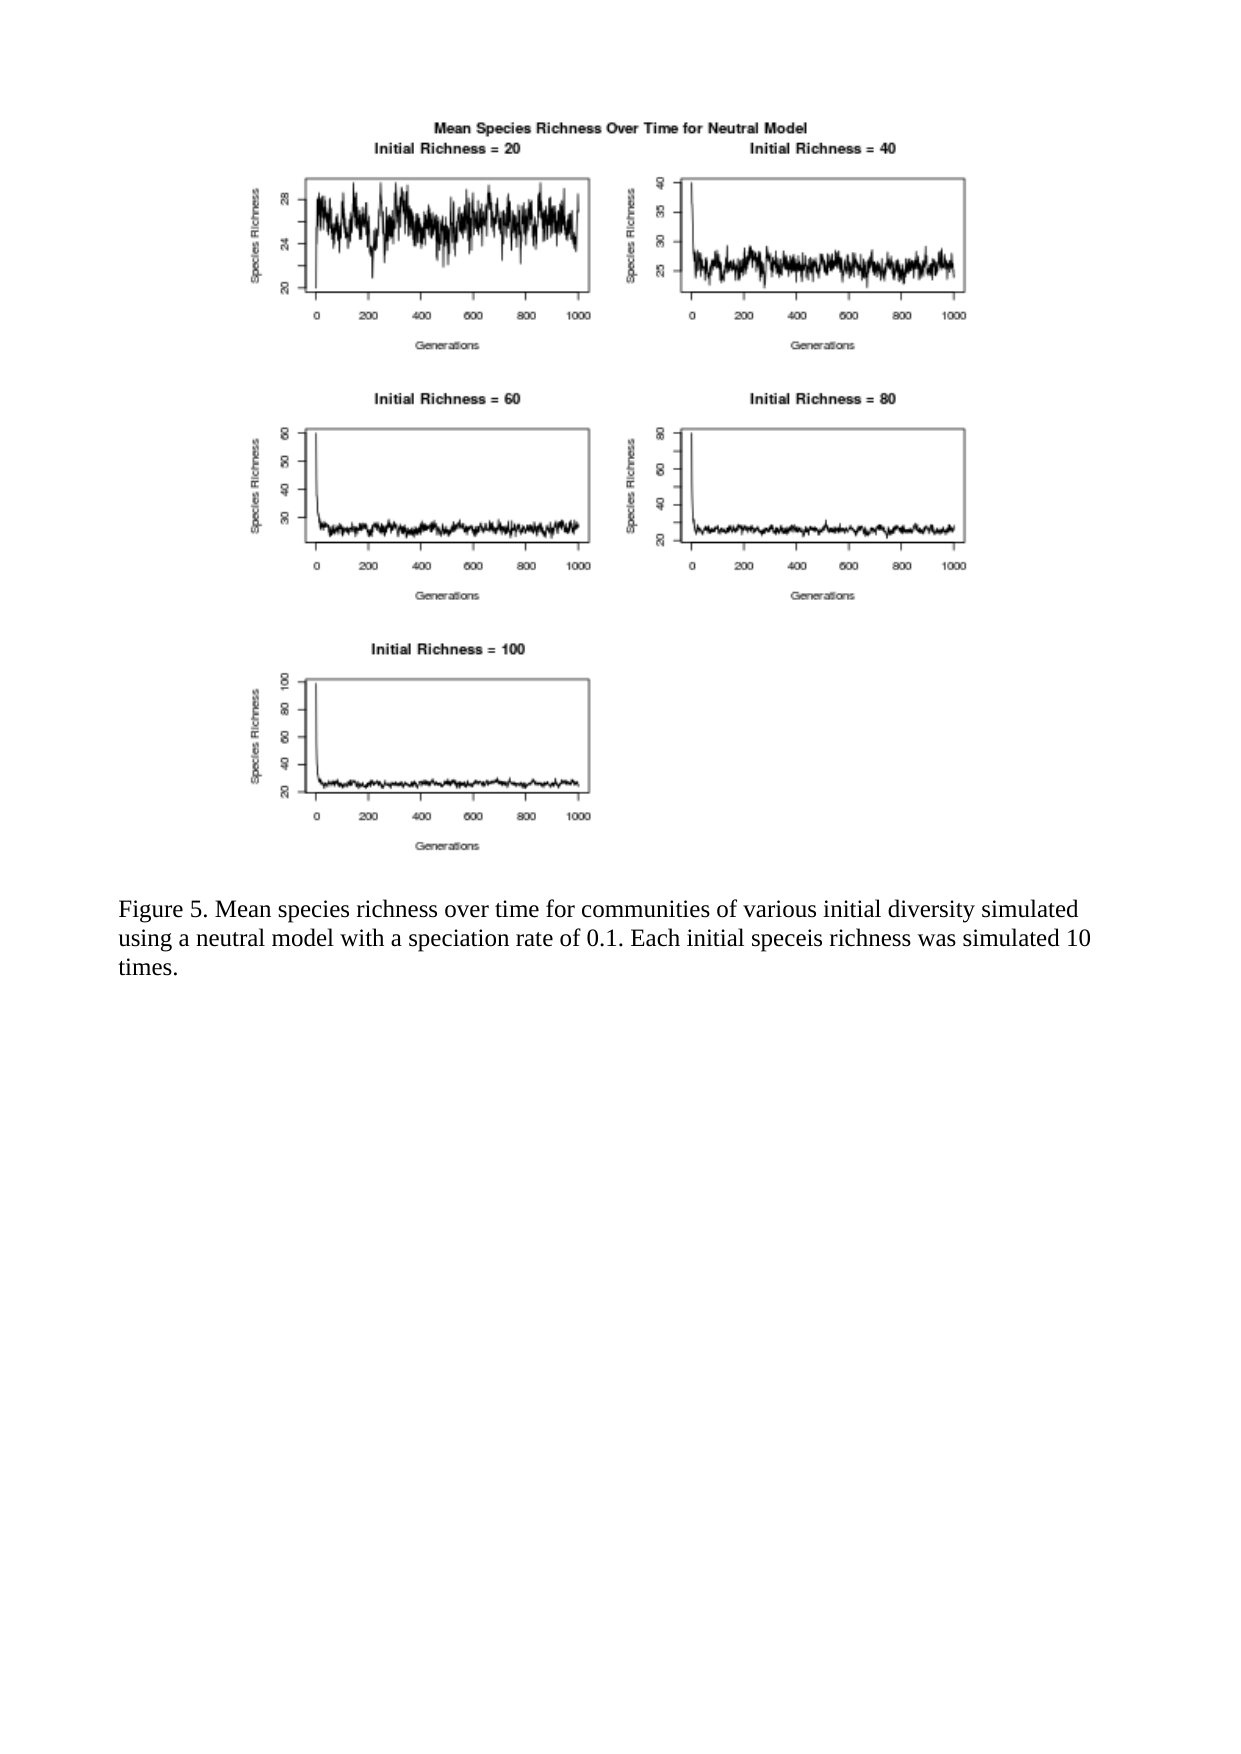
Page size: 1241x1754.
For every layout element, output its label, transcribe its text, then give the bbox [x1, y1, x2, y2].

text Figure 5. Mean species richness over time for communities of various initial diversity simulated using a neutral model with a speciation rate of 0.1. Each initial speceis richness was simulated 10 times. [118, 894, 1122, 981]
picture [245, 118, 995, 869]
